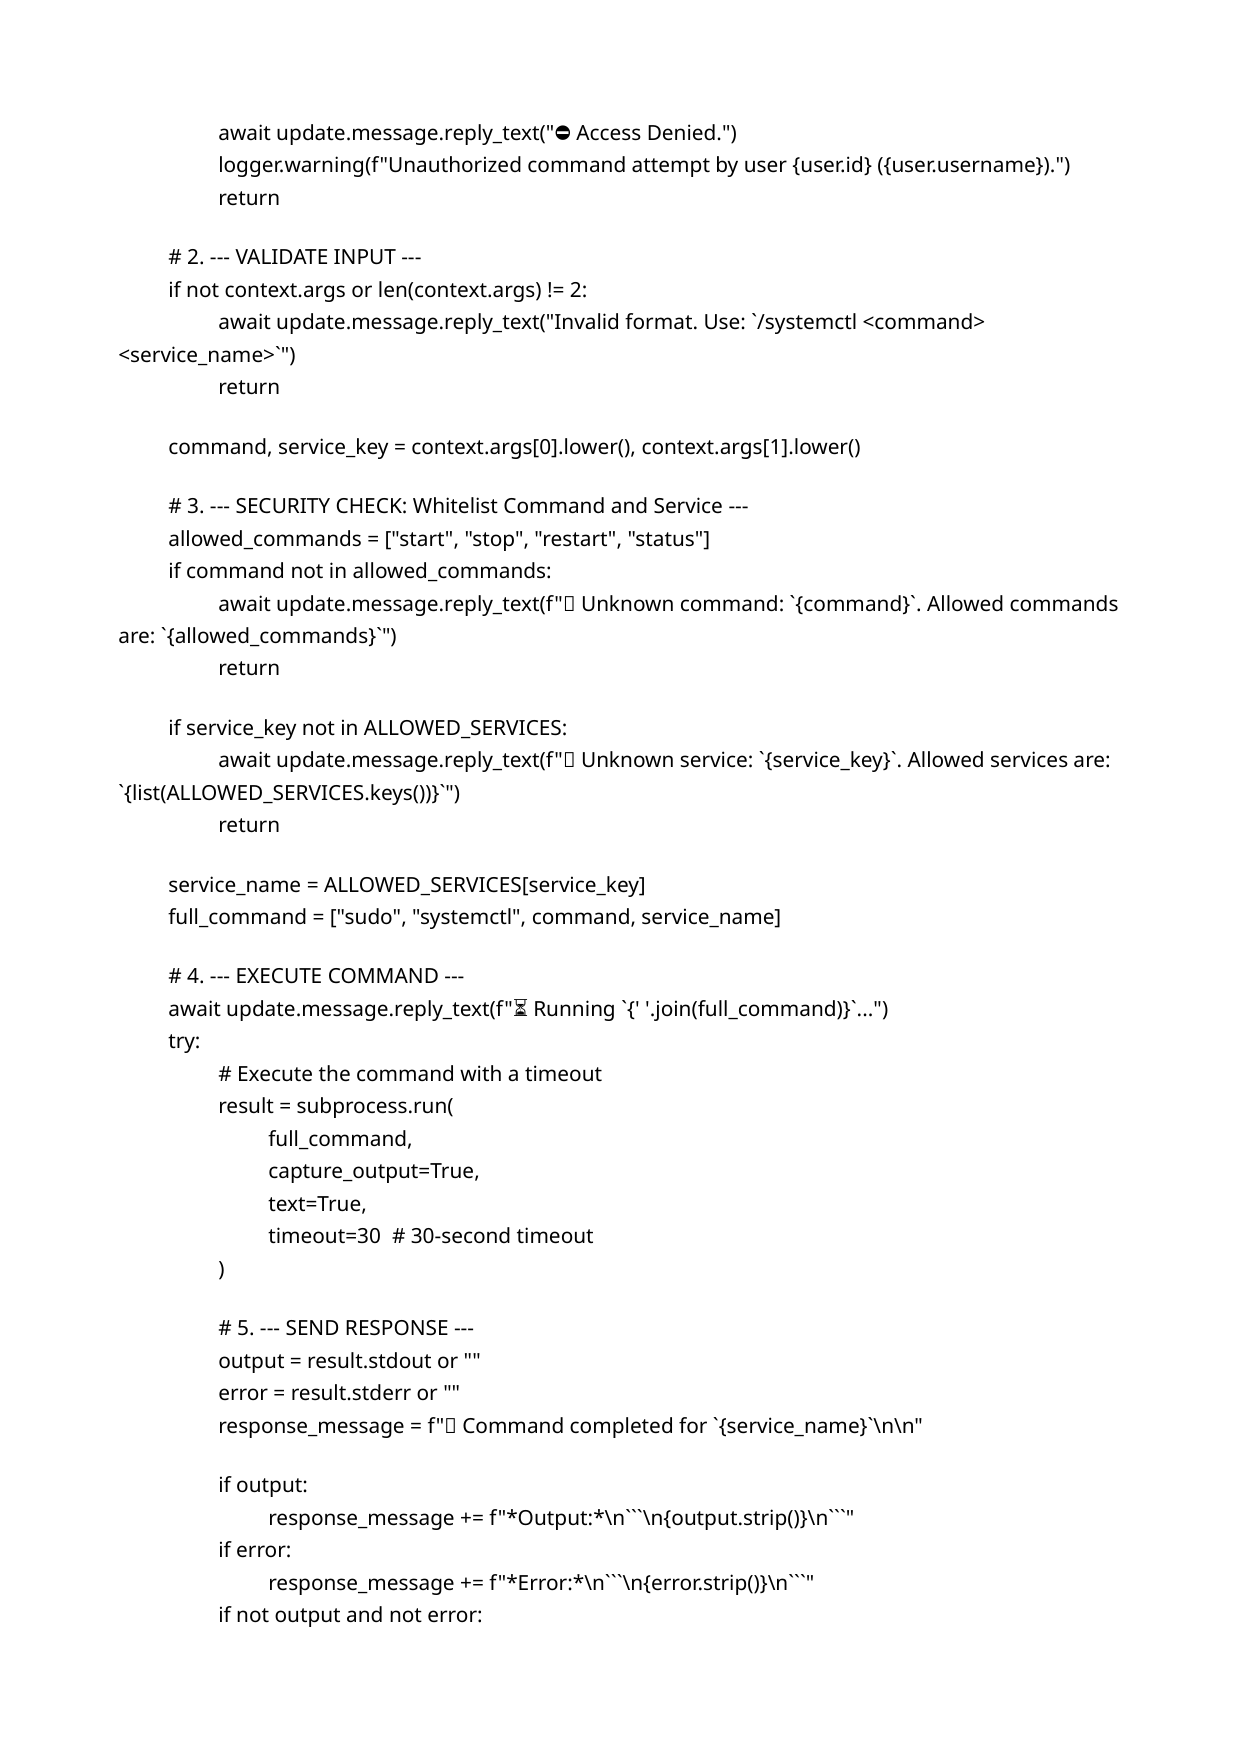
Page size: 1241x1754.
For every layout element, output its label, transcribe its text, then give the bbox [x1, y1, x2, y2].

text if output: [118, 1470, 1122, 1499]
text # 3. --- SECURITY CHECK: Whitelist Command and Service --- [118, 491, 1122, 520]
text # 5. --- SEND RESPONSE --- [118, 1313, 1122, 1342]
text await update.message.reply_text(f"❌ Unknown service: `{service_key}`. Allowed services are: `{list(ALLOWED_SERVICES.keys())}`") [118, 745, 1122, 806]
text error = result.stderr or "" [118, 1378, 1122, 1407]
text return [118, 183, 1122, 212]
text await update.message.reply_text(f"❌ Unknown command: `{command}`. Allowed commands are: `{allowed_commands}`") [118, 589, 1122, 649]
text if error: [118, 1535, 1122, 1564]
text response_message = f"✅ Command completed for `{service_name}`\n\n" [118, 1411, 1122, 1439]
text # 2. --- VALIDATE INPUT --- [118, 242, 1122, 271]
text service_name = ALLOWED_SERVICES[service_key] [118, 870, 1122, 898]
text if service_key not in ALLOWED_SERVICES: [118, 713, 1122, 741]
text response_message += f"*Error:*\n```\n{error.strip()}\n```" [118, 1568, 1122, 1596]
text timeout=30 # 30-second timeout [118, 1222, 1122, 1250]
text full_command = ["sudo", "systemctl", command, service_name] [118, 902, 1122, 931]
text full_command, [118, 1124, 1122, 1153]
text ) [118, 1254, 1122, 1283]
text # Execute the command with a timeout [118, 1059, 1122, 1088]
text return [118, 810, 1122, 839]
text if not context.args or len(context.args) != 2: [118, 275, 1122, 303]
text await update.message.reply_text("Invalid format. Use: `/systemctl <command> <service_name>`") [118, 307, 1122, 368]
text # 4. --- EXECUTE COMMAND --- [118, 962, 1122, 990]
text logger.warning(f"Unauthorized command attempt by user {user.id} ({user.username}).") [118, 151, 1122, 179]
text return [118, 372, 1122, 401]
text if not output and not error: [118, 1600, 1122, 1629]
text capture_output=True, [118, 1157, 1122, 1185]
text output = result.stdout or "" [118, 1346, 1122, 1374]
text result = subprocess.run( [118, 1092, 1122, 1120]
text await update.message.reply_text("⛔️ Access Denied.") [118, 118, 1122, 147]
text if command not in allowed_commands: [118, 556, 1122, 585]
text allowed_commands = ["start", "stop", "restart", "status"] [118, 524, 1122, 552]
text command, service_key = context.args[0].lower(), context.args[1].lower() [118, 432, 1122, 460]
text text=True, [118, 1189, 1122, 1218]
text response_message += f"*Output:*\n```\n{output.strip()}\n```" [118, 1503, 1122, 1531]
text return [118, 653, 1122, 682]
text await update.message.reply_text(f"⏳ Running `{' '.join(full_command)}`...") [118, 994, 1122, 1023]
text try: [118, 1027, 1122, 1055]
